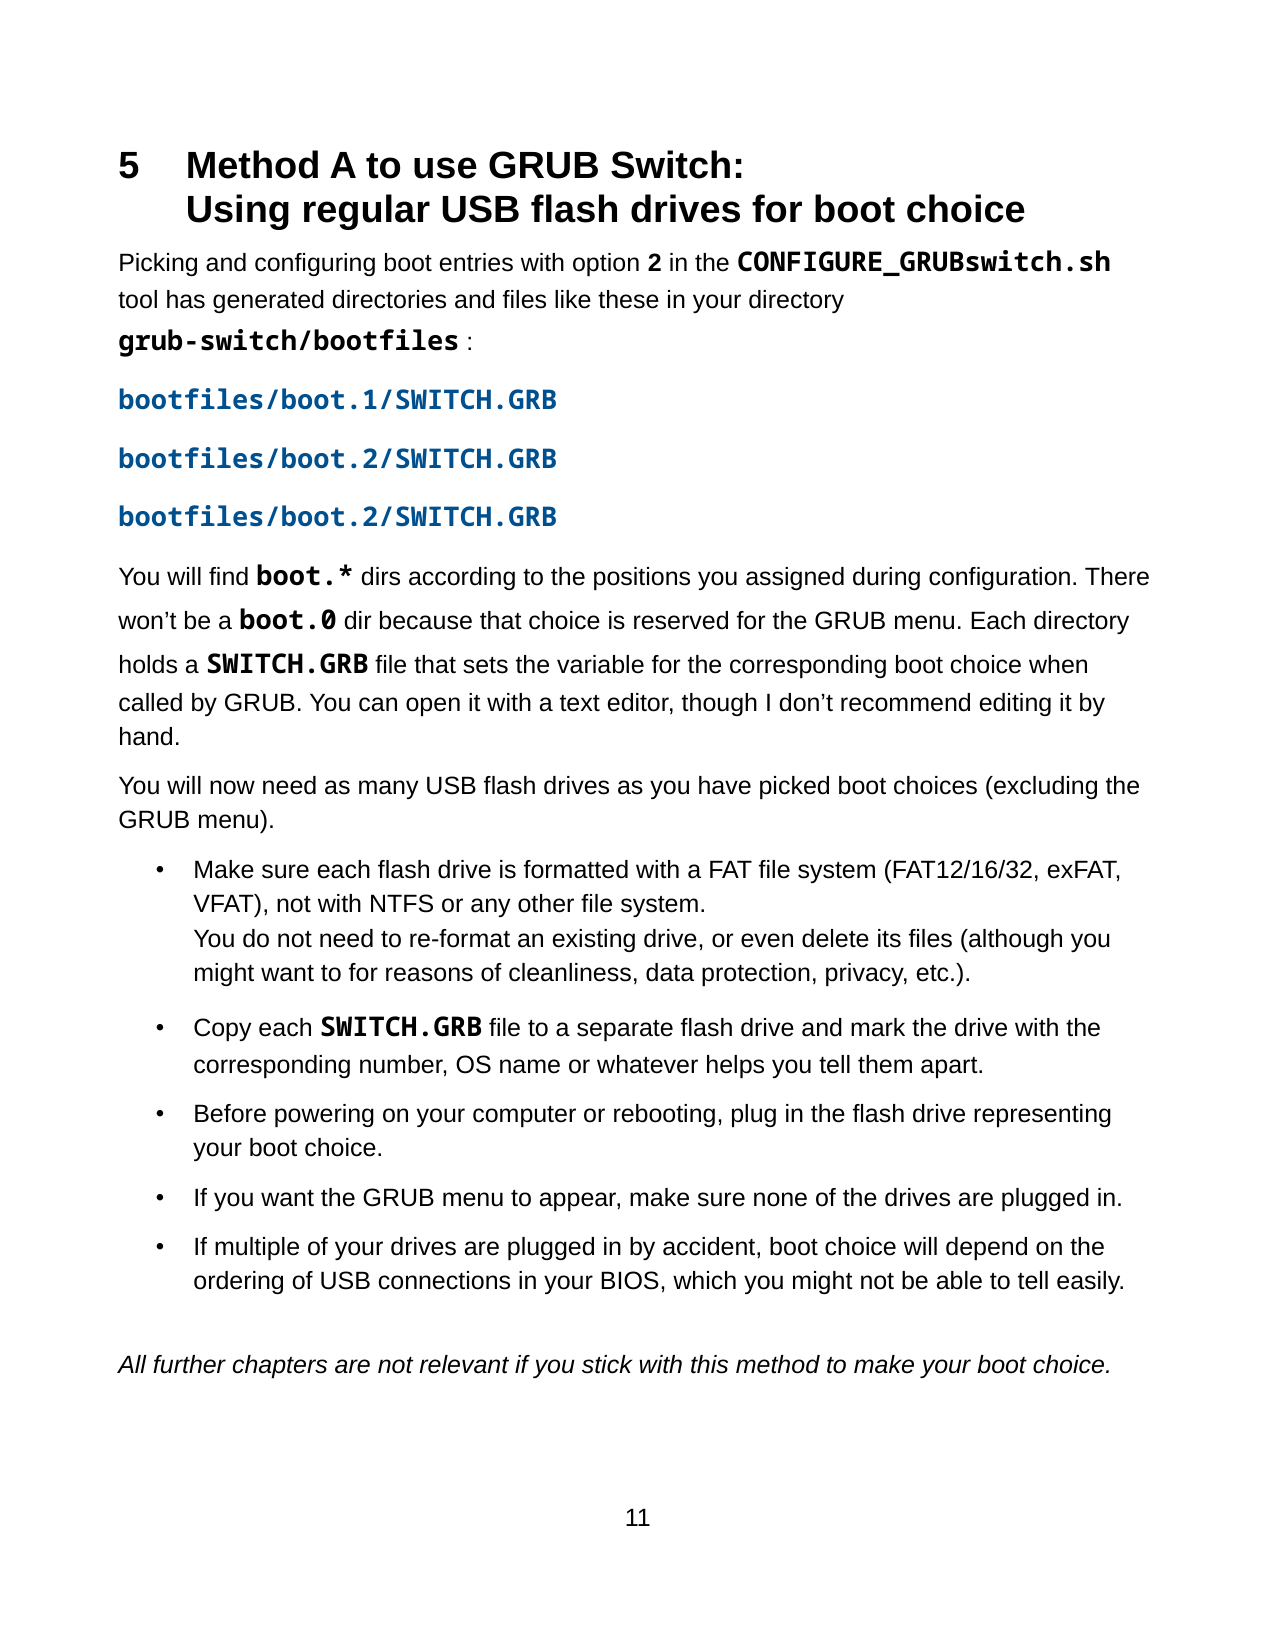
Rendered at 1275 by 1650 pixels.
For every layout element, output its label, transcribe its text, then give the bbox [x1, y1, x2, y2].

list If multiple of your drives are plugged in by accident, boot choice will depend on the ordering of USB connections in your BIOS, which you might not be able to tell easily. [156, 1232, 1157, 1295]
list Before powering on your computer or rebooting, plug in the flash drive representing your boot choice. [156, 1099, 1157, 1162]
text bootfiles/boot.2/SWITCH.GRB [118, 498, 1157, 535]
list Copy each SWITCH.GRB file to a separate flash drive and mark the drive with the corresponding number, OS name or whatever helps you tell them apart. [156, 1007, 1157, 1078]
text All further chapters are not relevant if you stick with this method to make your boot choice. [118, 1315, 1157, 1378]
text You will find boot.* dirs according to the positions you assigned during configuration. There won’t be a boot.0 dir because that choice is reserved for the GRUB menu. Each directory holds a SWITCH.GRB file that sets the variable for the corresponding boot choice when called by GRUB. You can open it with a text editor, though I don’t recommend editing it by hand. [118, 557, 1157, 751]
subtitle Method A to use GRUB Switch: Using regular USB flash drives for boot choice [118, 143, 1157, 230]
text Picking and configuring boot entries with option 2 in the CONFIGURE_GRUBswitch.sh tool has generated directories and files like these in your directory grub-switch/bootfiles : [118, 243, 1157, 358]
text bootfiles/boot.2/SWITCH.GRB [118, 439, 1157, 476]
text bootfiles/boot.1/SWITCH.GRB [118, 380, 1157, 417]
text You will now need as many USB flash drives as you have picked boot choices (excluding the GRUB menu). [118, 771, 1157, 834]
list If you want the GRUB menu to appear, make sure none of the drives are plugged in. [156, 1182, 1157, 1211]
list Make sure each flash drive is formatted with a FAT file system (FAT12/16/32, exFAT, VFAT), not with NTFS or any other file system. You do not need to re-format an existing drive, or even delete its files (although you might want to for reasons of cleanliness, data protection, privacy, etc.). [156, 854, 1157, 987]
